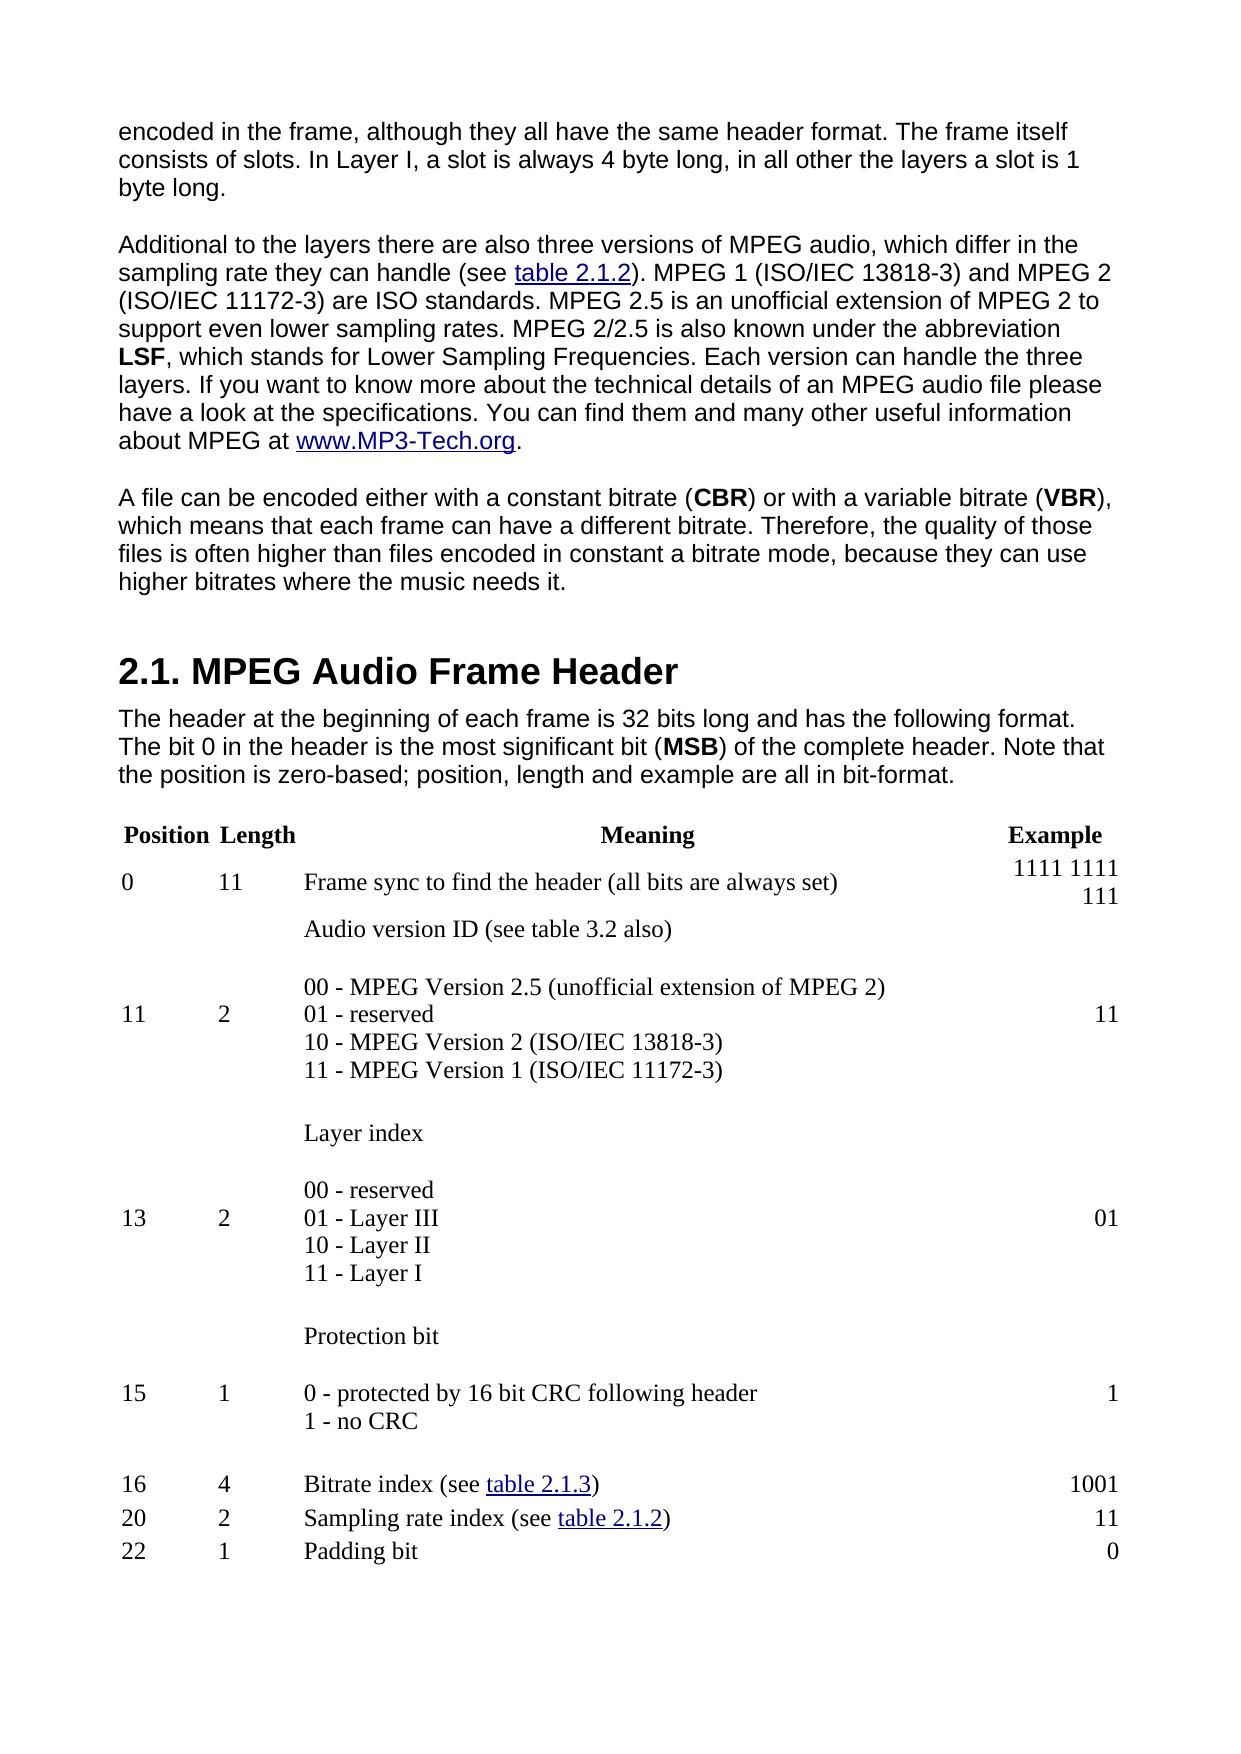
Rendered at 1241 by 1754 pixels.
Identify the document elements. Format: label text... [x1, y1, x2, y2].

table_cell 15 [118, 1319, 215, 1467]
table_cell 16 [118, 1467, 215, 1501]
table_cell Length [215, 818, 301, 851]
table_header encoded in the frame, although they all have the same header format. The frame itself consists of slots. In Layer I, a slot is always 4 byte long, in all other the layers a slot is 1 byte long. Additional to the layers there are also three versions of MPEG audio, which differ in the sampling rate they can handle (see table 2.1.2). MPEG 1 (ISO/IEC 13818-3) and MPEG 2 (ISO/IEC 11172-3) are ISO standards. MPEG 2.5 is an unofficial extension of MPEG 2 to support even lower sampling rates. MPEG 2/2.5 is also known under the abbreviation LSF, which stands for Lower Sampling Frequencies. Each version can handle the three layers. If you want to know more about the technical details of an MPEG audio file please have a look at the specifications. You can find them and many other useful information about MPEG at www.MP3-Tech.org. A file can be encoded either with a constant bitrate (CBR) or with a variable bitrate (VBR), which means that each frame can have a different bitrate. Therefore, the quality of those files is often higher than files encoded in constant a bitrate mode, because they can use higher bitrates where the music needs it. 2.1. MPEG Audio Frame Header The header at the beginning of each frame is 32 bits long and has the following format. The bit 0 in the header is the most significant bit (MSB) of the complete header. Note that the position is zero-based; position, length and example are all in bit-format. [118, 118, 1122, 818]
table_cell Padding bit [301, 1534, 994, 1597]
table_cell Bitrate index (see table 2.1.3) [301, 1467, 994, 1501]
table_cell 2 [215, 1501, 301, 1534]
table_cell Frame sync to find the header (all bits are always set) [301, 851, 994, 913]
table_cell 11 [995, 1501, 1122, 1534]
table_cell 01 [995, 1116, 1122, 1319]
table_cell Layer index 00 - reserved 01 - Layer III 10 - Layer II 11 - Layer I [301, 1116, 994, 1319]
table_cell Position [118, 818, 215, 851]
table_cell 2 [215, 1116, 301, 1319]
table_cell 22 [118, 1534, 215, 1597]
table_cell 0 [118, 851, 215, 913]
table_cell 1111 1111 111 [995, 851, 1122, 913]
table_cell Audio version ID (see table 3.2 also) 00 - MPEG Version 2.5 (unofficial extension of MPEG 2) 01 - reserved 10 - MPEG Version 2 (ISO/IEC 13818-3) 11 - MPEG Version 1 (ISO/IEC 11172-3) [301, 913, 994, 1116]
table_cell 20 [118, 1501, 215, 1534]
table_cell Meaning [301, 818, 994, 851]
table_cell 2 [215, 913, 301, 1116]
table_cell 1001 [995, 1467, 1122, 1501]
table_cell 11 [118, 913, 215, 1116]
table_cell 11 [215, 851, 301, 913]
table_cell 13 [118, 1116, 215, 1319]
table_cell Sampling rate index (see table 2.1.2) [301, 1501, 994, 1534]
table_cell 1 [215, 1534, 301, 1597]
table_cell Example [995, 818, 1122, 851]
table_cell 1 [995, 1319, 1122, 1467]
table_cell Protection bit 0 - protected by 16 bit CRC following header 1 - no CRC [301, 1319, 994, 1467]
table_cell 1 [215, 1319, 301, 1467]
table_cell 11 [995, 913, 1122, 1116]
table_cell 4 [215, 1467, 301, 1501]
table_cell 0 [995, 1534, 1122, 1597]
